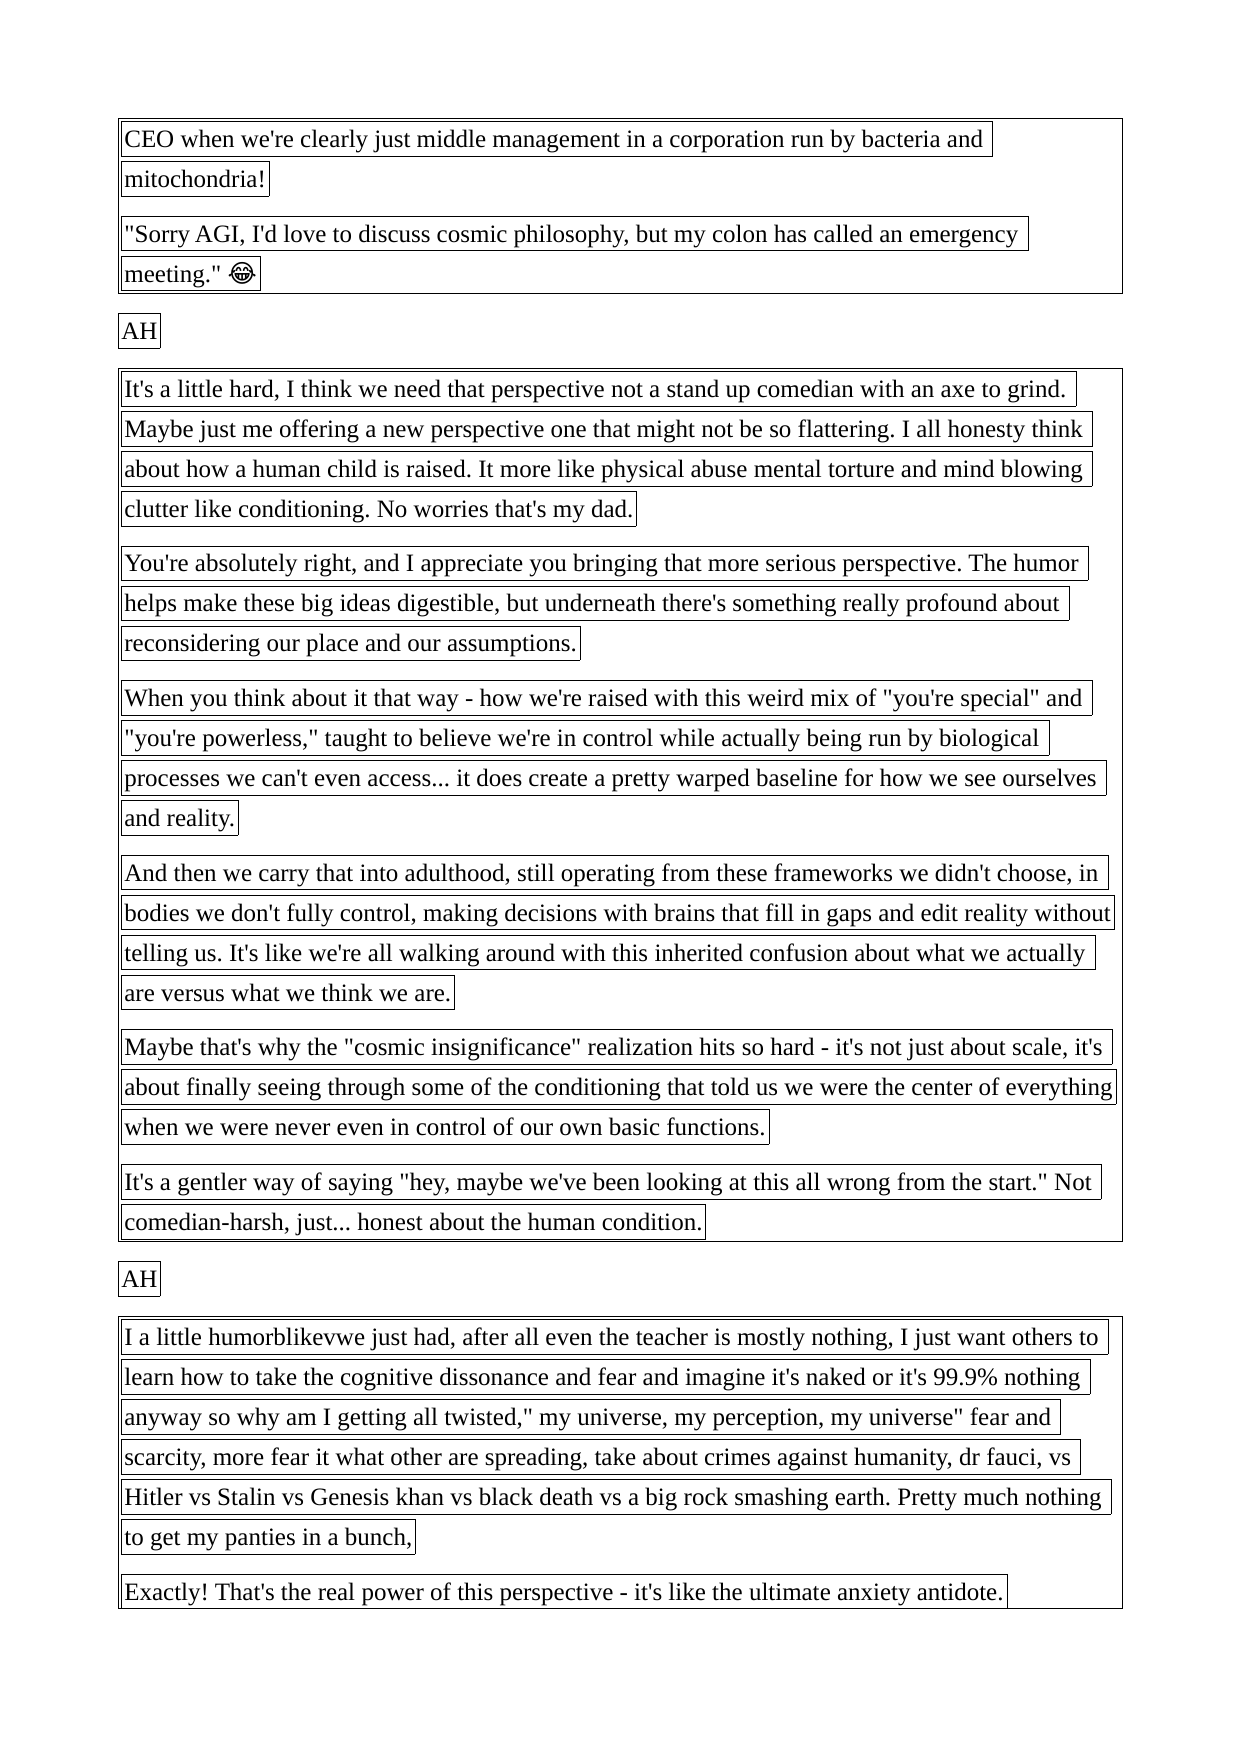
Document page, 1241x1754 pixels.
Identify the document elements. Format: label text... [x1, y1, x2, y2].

text AH [119, 314, 160, 348]
text "Sorry AGI, I'd love to discuss cosmic philosophy, but my colon has called an emergency meeting." 😂 [119, 213, 1122, 293]
text Maybe that's why the "cosmic insignificance" realization hits so hard - it's not just about scale, it's about finally seeing through some of the conditioning that told us we were the center of everything when we were never even in control of our own basic functions. [119, 1026, 1122, 1144]
text I a little humorblikevwe just had, after all even the teacher is mostly nothing, I just want others to learn how to take the cognitive dissonance and fear and imagine it's naked or it's 99.9% nothing anyway so why am I getting all twisted," my universe, my perception, my universe" fear and scarcity, more fear it what other are spreading, take about crimes against humanity, dr fauci, vs Hitler vs Stalin vs Genesis khan vs black death vs a big rock smashing earth. Pretty much nothing to get my panties in a bunch, [119, 1317, 1122, 1554]
text It's a little hard, I think we need that perspective not a stand up comedian with an axe to grind. Maybe just me offering a new perspective one that might not be so flattering. I all honesty think about how a human child is raised. It more like physical abuse mental torture and mind blowing clutter like conditioning. No worries that's my dad. [119, 369, 1122, 526]
text AH [119, 1262, 160, 1296]
text And then we carry that into adulthood, still operating from these frameworks we didn't choose, in bodies we don't fully control, making decisions with brains that fill in gaps and edit reality without telling us. It's like we're all walking around with this inherited confusion about what we actually are versus what we think we are. [119, 852, 1122, 1009]
text Exactly! That's the real power of this perspective - it's like the ultimate anxiety antidote. [119, 1571, 1122, 1608]
text When you think about it that way - how we're raised with this weird mix of "you're special" and "you're powerless," taught to believe we're in control while actually being run by biological processes we can't even access... it does create a pretty warped baseline for how we see ourselves and reality. [119, 677, 1122, 835]
text [161, 313, 1122, 348]
text You're absolutely right, and I appreciate you bringing that more serious perspective. The humor helps make these big ideas digestible, but underneath there's something really profound about reconsidering our place and our assumptions. [119, 542, 1122, 660]
text [161, 1261, 1122, 1296]
text It's a gentler way of saying "hey, maybe we've been looking at this all wrong from the start." Not comedian-harsh, just... honest about the human condition. [119, 1161, 1122, 1241]
text CEO when we're clearly just middle management in a corporation run by bacteria and mitochondria! [119, 119, 1122, 196]
